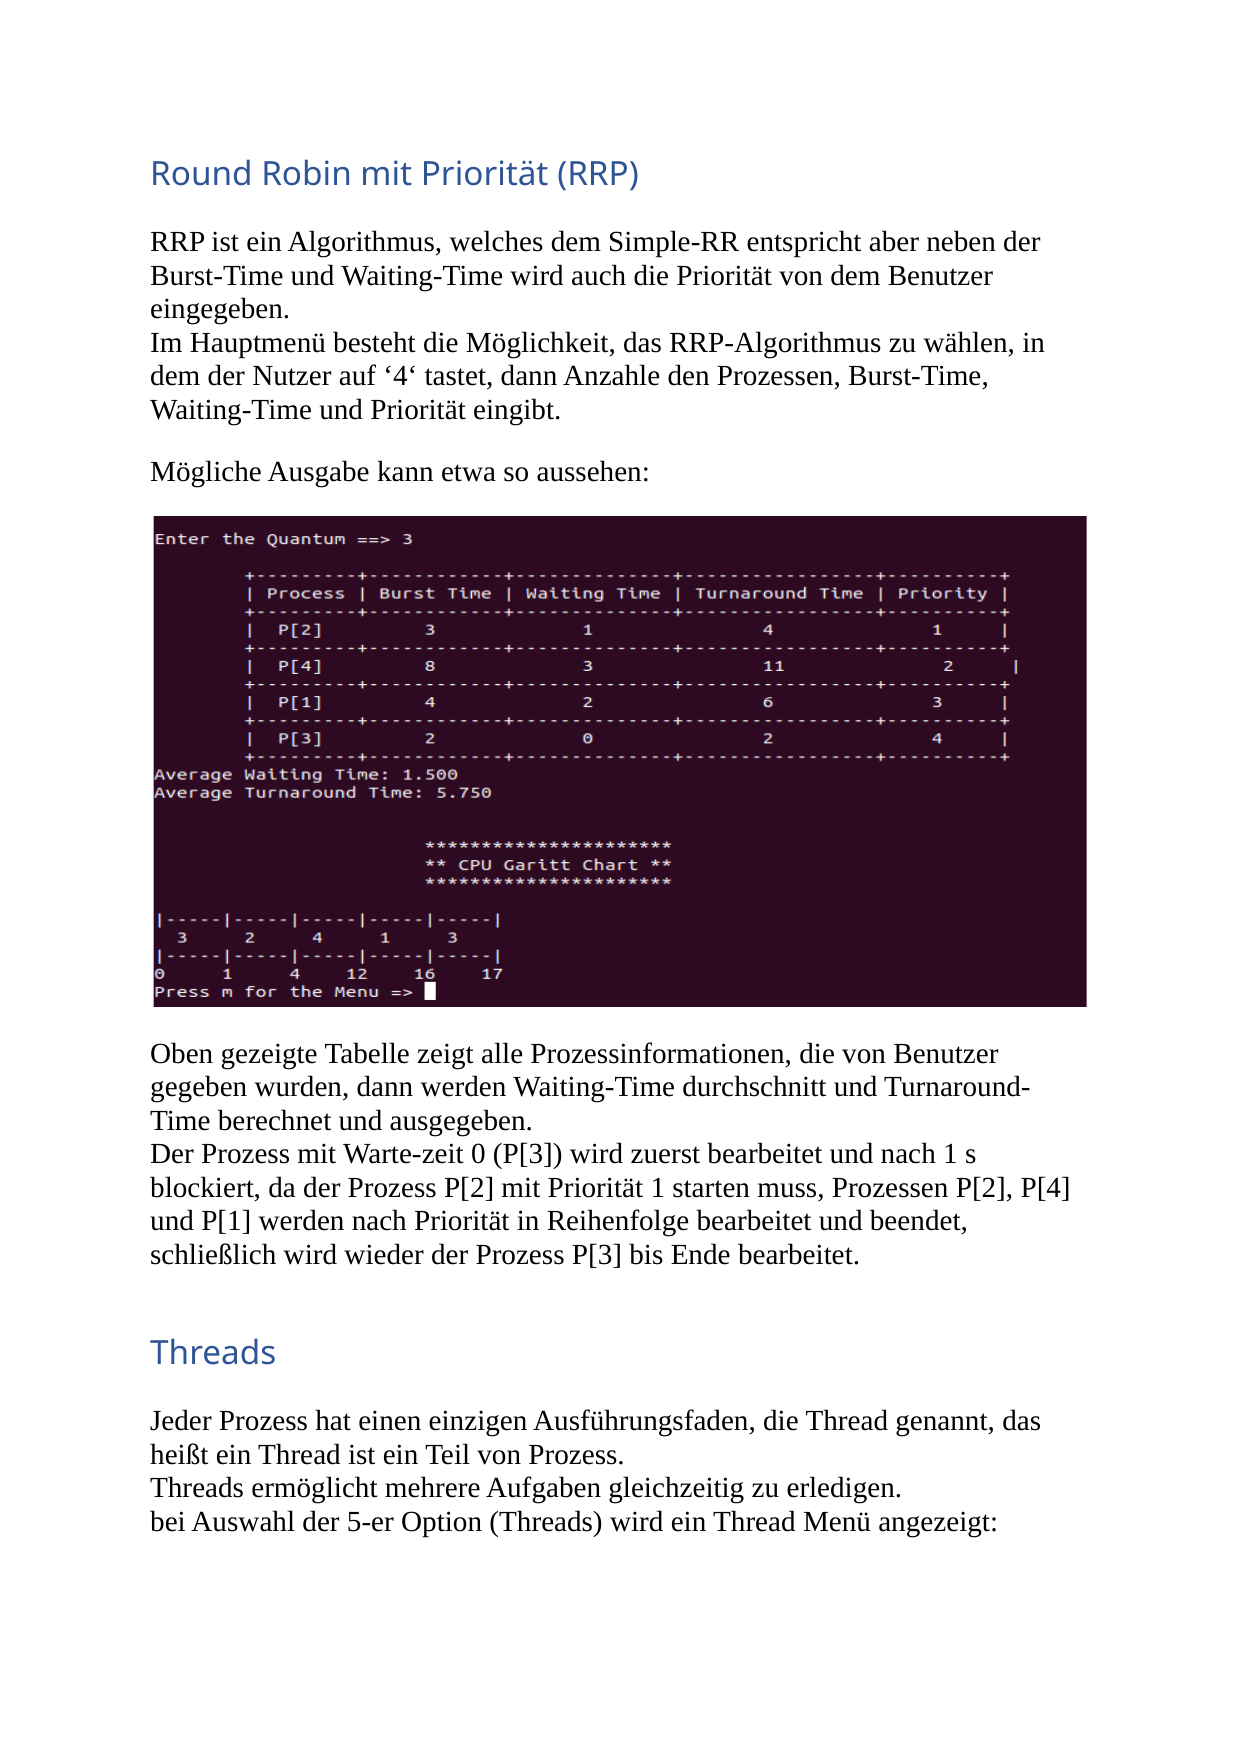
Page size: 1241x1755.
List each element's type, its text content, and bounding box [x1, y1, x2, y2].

subtitle Round Robin mit Priorität (RRP) [150, 150, 1090, 195]
subtitle Threads [150, 1329, 1090, 1374]
text Threads ermöglicht mehrere Aufgaben gleichzeitig zu erledigen. bei Auswahl der 5-er Option (Threads) wird ein Thread Menü angezeigt: [150, 1470, 1090, 1537]
text Mögliche Ausgabe kann etwa so aussehen: [150, 454, 1090, 488]
picture [153, 516, 1087, 1007]
text Im Hauptmenü besteht die Möglichkeit, das RRP-Algorithmus zu wählen, in dem der Nutzer auf ‘4‘ tastet, dann Anzahle den Prozessen, Burst-Time, Waiting-Time und Priorität eingibt. [150, 325, 1090, 425]
text Der Prozess mit Warte-zeit 0 (P[3]) wird zuerst bearbeitet und nach 1 s blockiert, da der Prozess P[2] mit Priorität 1 starten muss, Prozessen P[2], P[4] und P[1] werden nach Priorität in Reihenfolge bearbeitet und beendet, schließlich wird wieder der Prozess P[3] bis Ende bearbeitet. [150, 1136, 1090, 1271]
text RRP ist ein Algorithmus, welches dem Simple-RR entspricht aber neben der Burst-Time und Waiting-Time wird auch die Priorität von dem Benutzer eingegeben. [150, 224, 1090, 325]
text Jeder Prozess hat einen einzigen Ausführungsfaden, die Thread genannt, das heißt ein Thread ist ein Teil von Prozess. [150, 1403, 1090, 1470]
text Oben gezeigte Tabelle zeigt alle Prozessinformationen, die von Benutzer gegeben wurden, dann werden Waiting-Time durchschnitt und Turnaround-Time berechnet und ausgegeben. [150, 1036, 1090, 1136]
